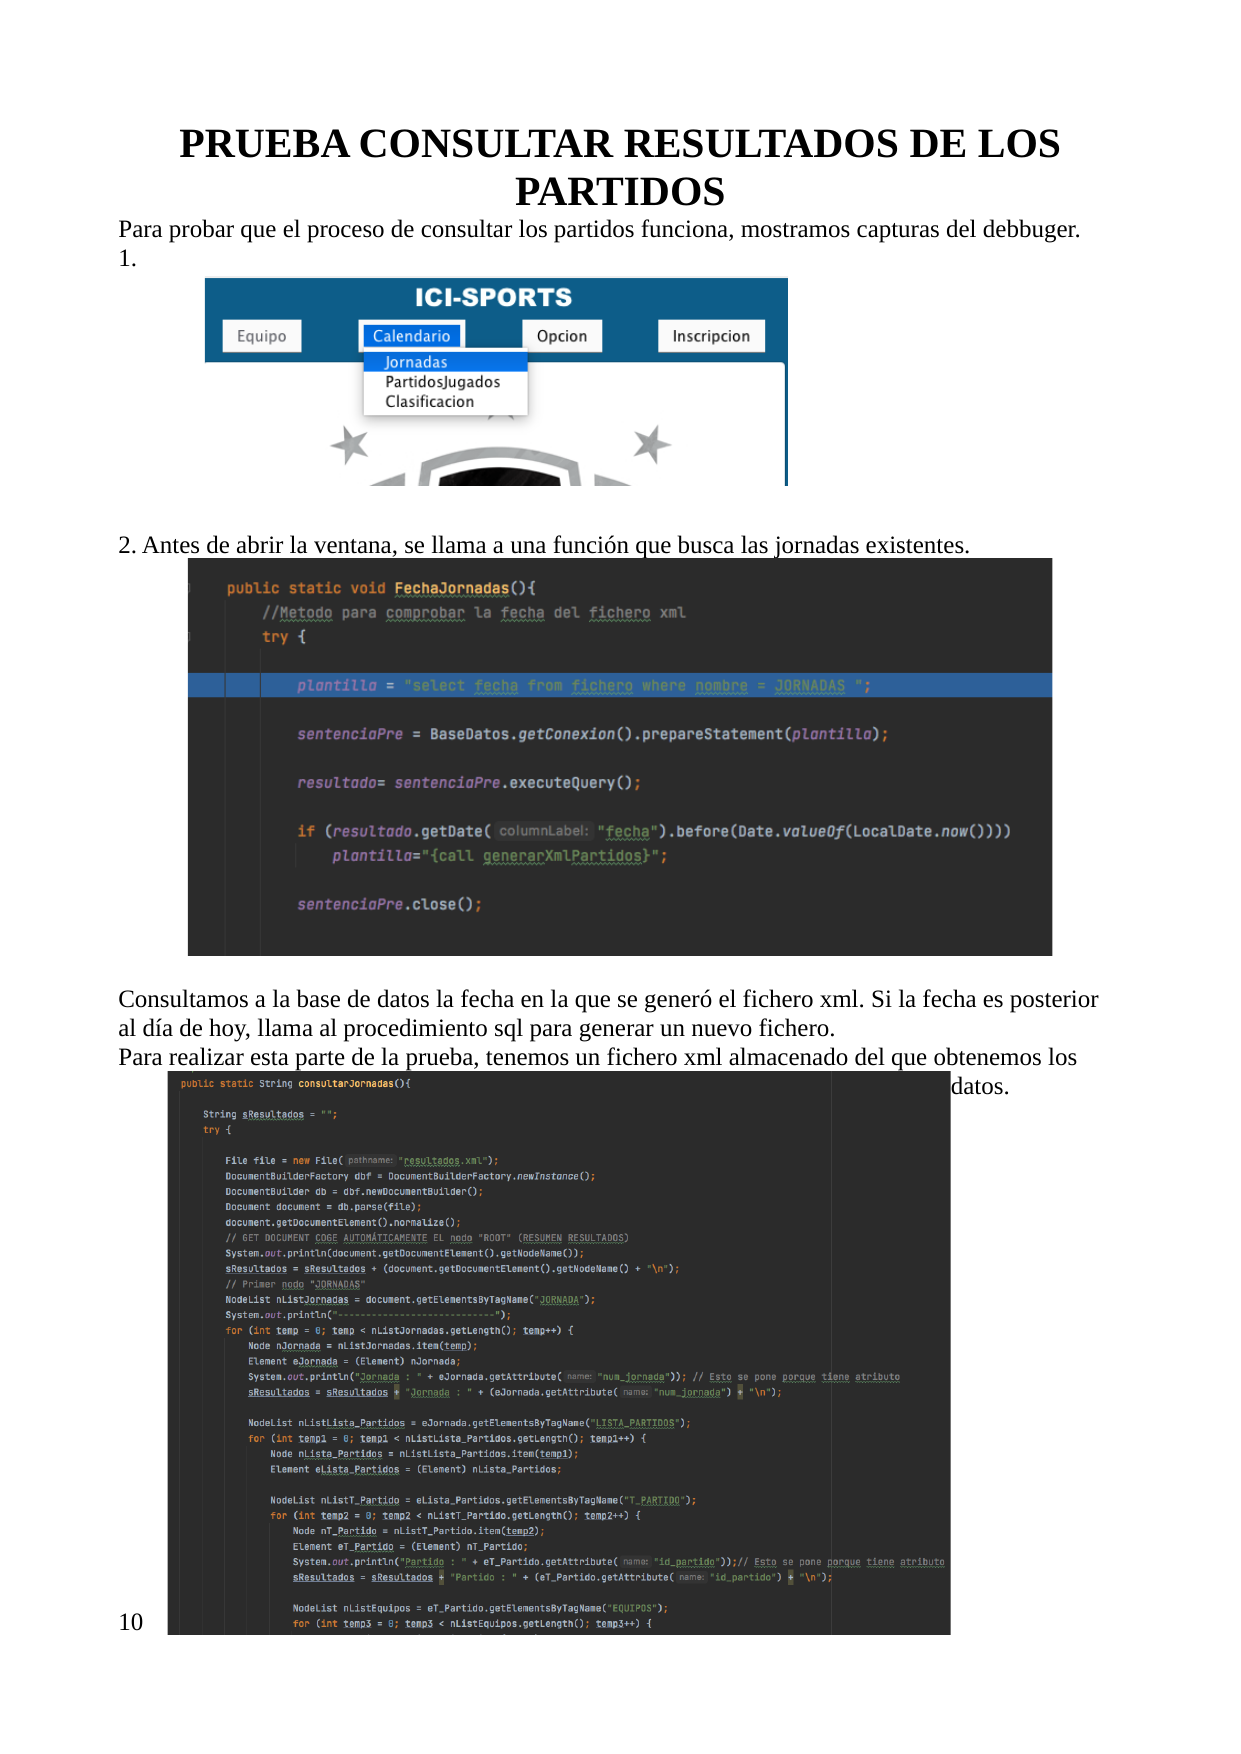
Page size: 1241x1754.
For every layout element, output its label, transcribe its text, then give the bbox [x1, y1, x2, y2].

text 2. Antes de abrir la ventana, se llama a una función que busca las jornadas existentes. [118, 530, 1122, 559]
text PRUEBA CONSULTAR RESULTADOS DE LOS PARTIDOS [118, 118, 1122, 214]
text 1. [118, 243, 1122, 271]
text Para realizar esta parte de la prueba, tenemos un fichero xml almacenado del que obtenemos los datos. [118, 1042, 1122, 1099]
text Consultamos a la base de datos la fecha en la que se generó el fichero xml. Si la fecha es posterior al día de hoy, llama al procedimiento sql para generar un nuevo fichero. [118, 984, 1122, 1042]
text Para probar que el proceso de consultar los partidos funciona, mostramos capturas del debbuger. [118, 214, 1122, 243]
picture [204, 276, 788, 486]
picture [167, 1071, 951, 1635]
picture [187, 558, 1053, 956]
